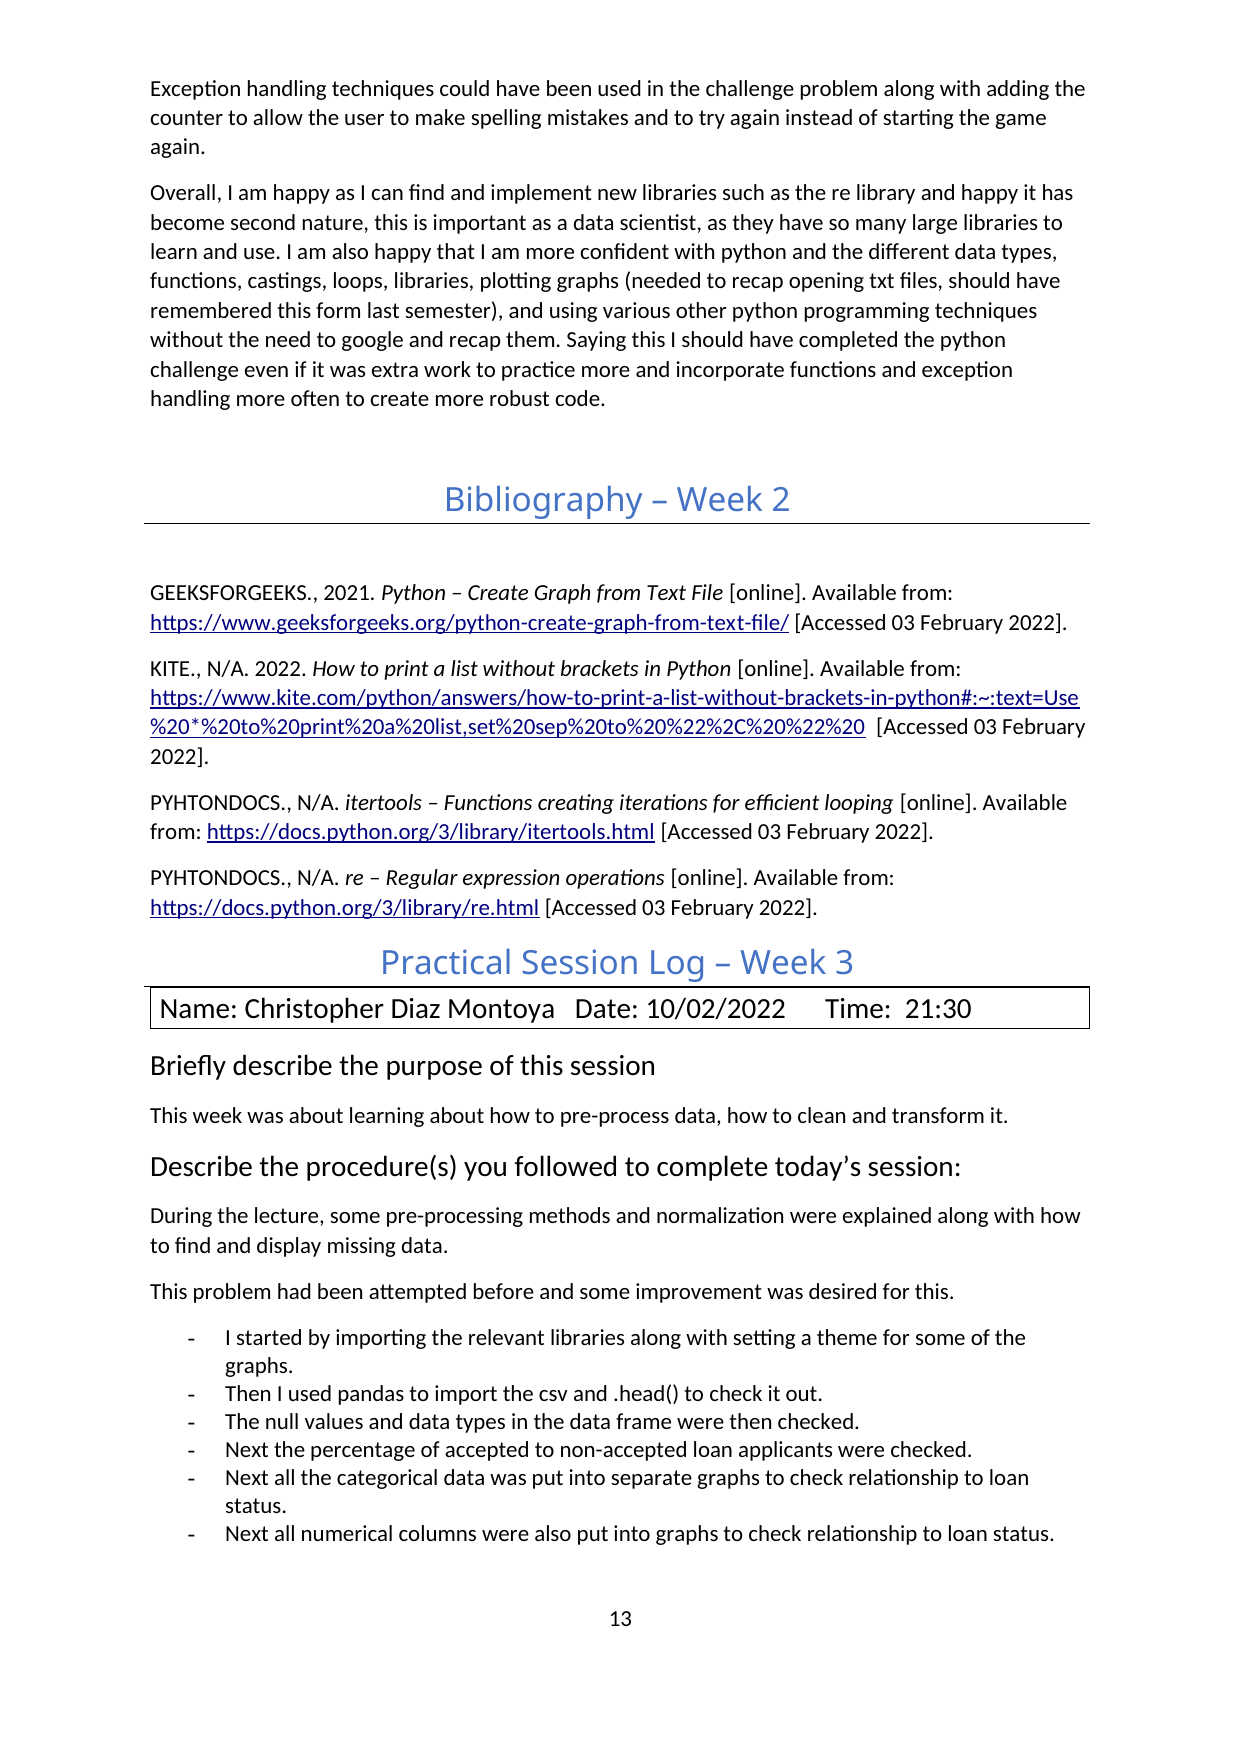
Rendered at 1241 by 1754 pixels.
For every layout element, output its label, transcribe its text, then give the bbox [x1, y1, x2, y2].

text Describe the procedure(s) you followed to complete today’s session: [150, 1148, 1090, 1183]
text Exception handling techniques could have been used in the challenge problem along with adding the counter to allow the user to make spelling mistakes and to try again instead of starting the game again. [150, 74, 1090, 161]
list I started by importing the relevant libraries along with setting a theme for some of the graphs. [187, 1323, 1090, 1379]
text This week was about learning about how to pre-process data, how to clean and transform it. [150, 1102, 1090, 1129]
text PYHTONDOCS., N/A. itertools – Functions creating iterations for efficient looping [online]. Available from: https://docs.python.org/3/library/itertools.html [Accessed 03 February 2022]. [150, 788, 1090, 845]
text Briefly describe the purpose of this session [150, 1047, 1090, 1083]
list Next all the categorical data was put into separate graphs to check relationship to loan status. [187, 1463, 1090, 1519]
list Next the percentage of accepted to non-accepted loan applicants were checked. [187, 1435, 1090, 1463]
list The null values and data types in the data frame were then checked. [187, 1407, 1090, 1435]
text KITE., N/A. 2022. How to print a list without brackets in Python [online]. Available from: https://www.kite.com/python/answers/how-to-print-a-list-without-brackets-in-python#:~:text=Use%20*%20to%20print%20a%20list,set%20sep%20to%20%22%2C%20%22%20 [Accessed 03 February 2022]. [150, 654, 1090, 770]
list Then I used pandas to import the csv and .head() to check it out. [187, 1379, 1090, 1407]
text GEEKSFORGEEKS., 2021. Python – Create Graph from Text File [online]. Available from: https://www.geeksforgeeks.org/python-create-graph-from-text-file/ [Accessed 03 February 2022]. [150, 578, 1090, 636]
text PYHTONDOCS., N/A. re – Regular expression operations [online]. Available from: https://docs.python.org/3/library/re.html [Accessed 03 February 2022]. [150, 863, 1090, 921]
subtitle Practical Session Log – Week 3 [144, 939, 1090, 986]
text Overall, I am happy as I can find and implement new libraries such as the re library and happy it has become second nature, this is important as a data scientist, as they have so many large libraries to learn and use. I am also happy that I am more confident with python and the different data types, functions, castings, loops, libraries, plotting graphs (needed to recap opening txt files, should have remembered this form last semester), and using various other python programming techniques without the need to google and recap them. Saying this I should have completed the python challenge even if it was extra work to practice more and incorporate functions and exception handling more often to create more robust code. [150, 178, 1090, 412]
text During the lecture, some pre-processing methods and normalization were explained along with how to find and display missing data. [150, 1202, 1090, 1259]
text This problem had been attempted before and some improvement was desired for this. [150, 1277, 1090, 1305]
list Next all numerical columns were also put into graphs to check relationship to loan status. [187, 1519, 1090, 1547]
text Name: Christopher Diaz Montoya Date: 10/02/2022 Time: 21:30 [151, 988, 1089, 1028]
subtitle Bibliography – Week 2 [144, 476, 1090, 523]
